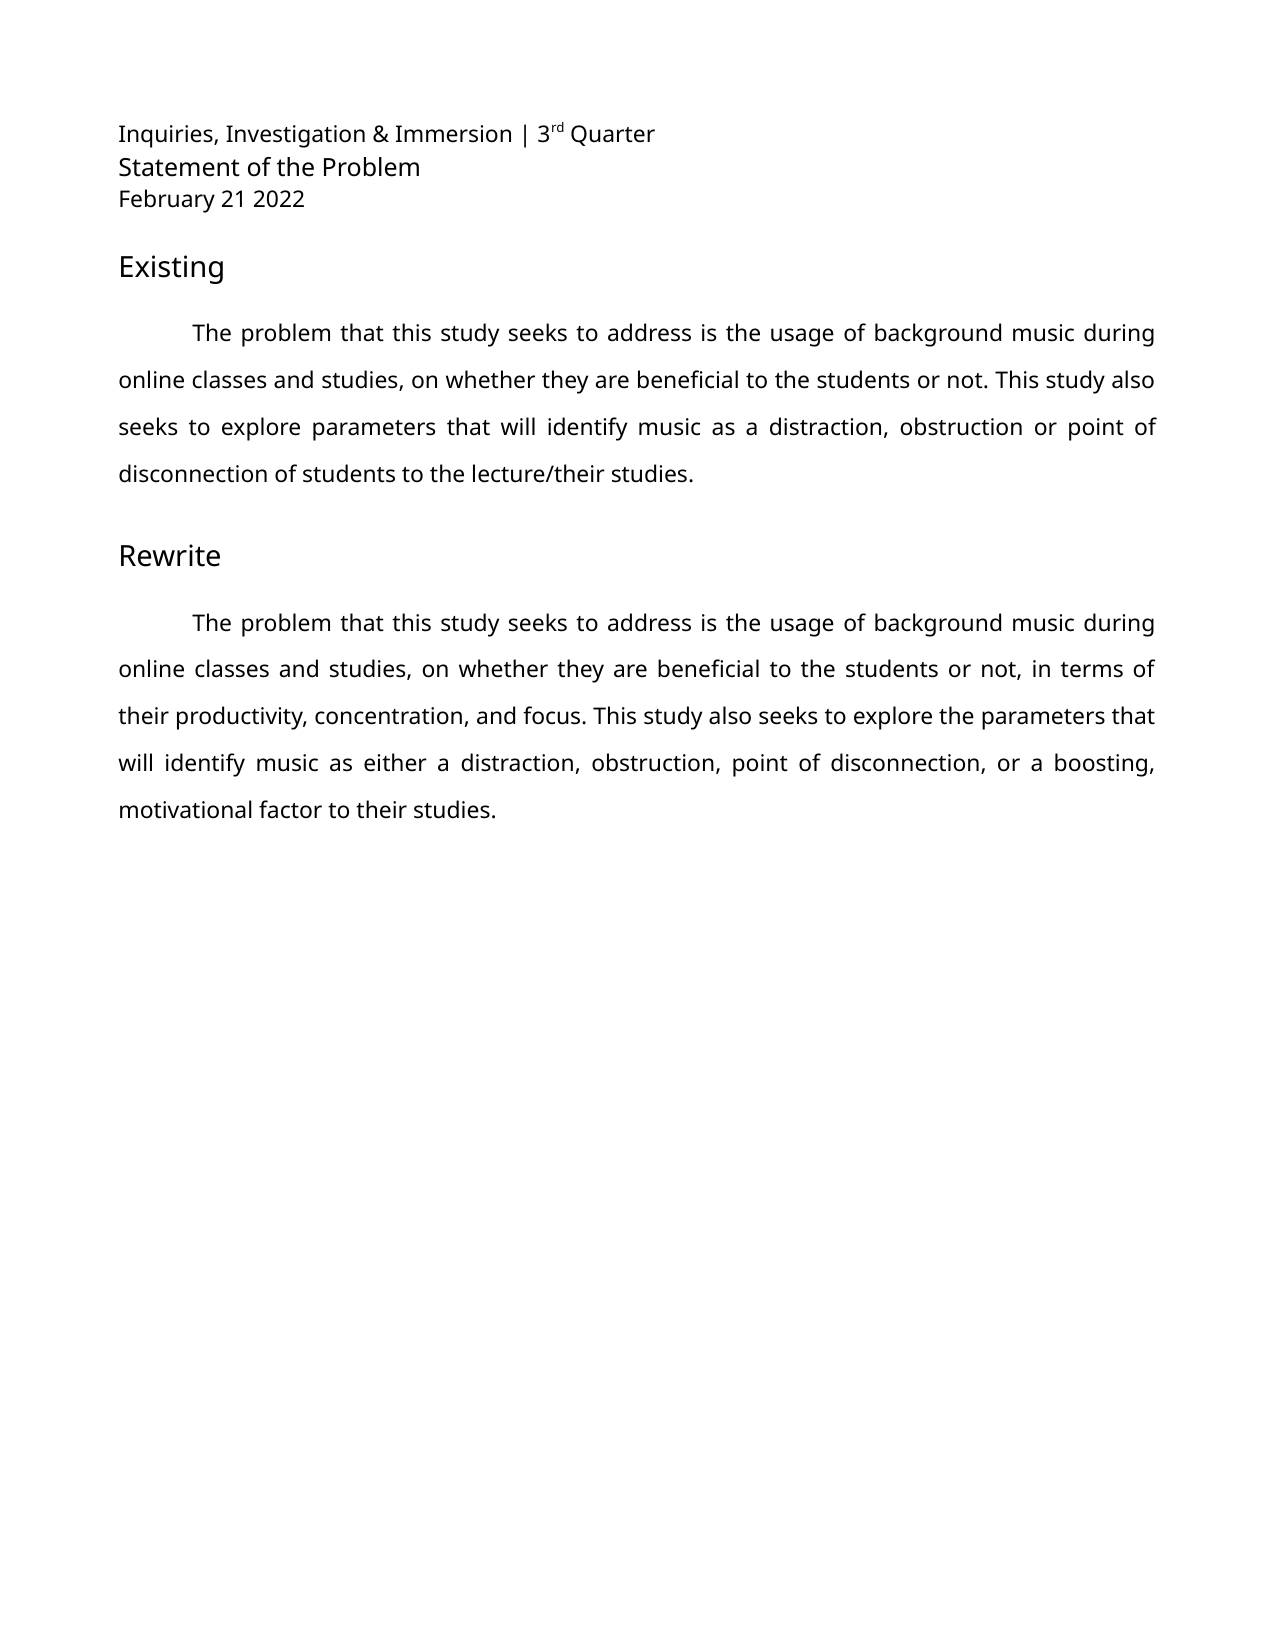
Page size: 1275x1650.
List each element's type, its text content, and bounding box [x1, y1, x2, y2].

text Existing [118, 246, 1157, 286]
text Statement of the Problem [118, 149, 1157, 183]
text The problem that this study seeks to address is the usage of background music during online classes and studies, on whether they are beneficial to the students or not. This study also seeks to explore parameters that will identify music as a distraction, obstruction or point of disconnection of students to the lecture/their studies. [118, 317, 1157, 489]
text February 21 2022 [118, 183, 1157, 215]
text The problem that this study seeks to address is the usage of background music during online classes and studies, on whether they are beneficial to the students or not, in terms of their productivity, concentration, and focus. This study also seeks to explore the parameters that will identify music as either a distraction, obstruction, point of disconnection, or a boosting, motivational factor to their studies. [118, 607, 1157, 825]
text Inquiries, Investigation & Immersion | 3rd Quarter [118, 118, 1157, 149]
text Rewrite [118, 536, 1157, 575]
